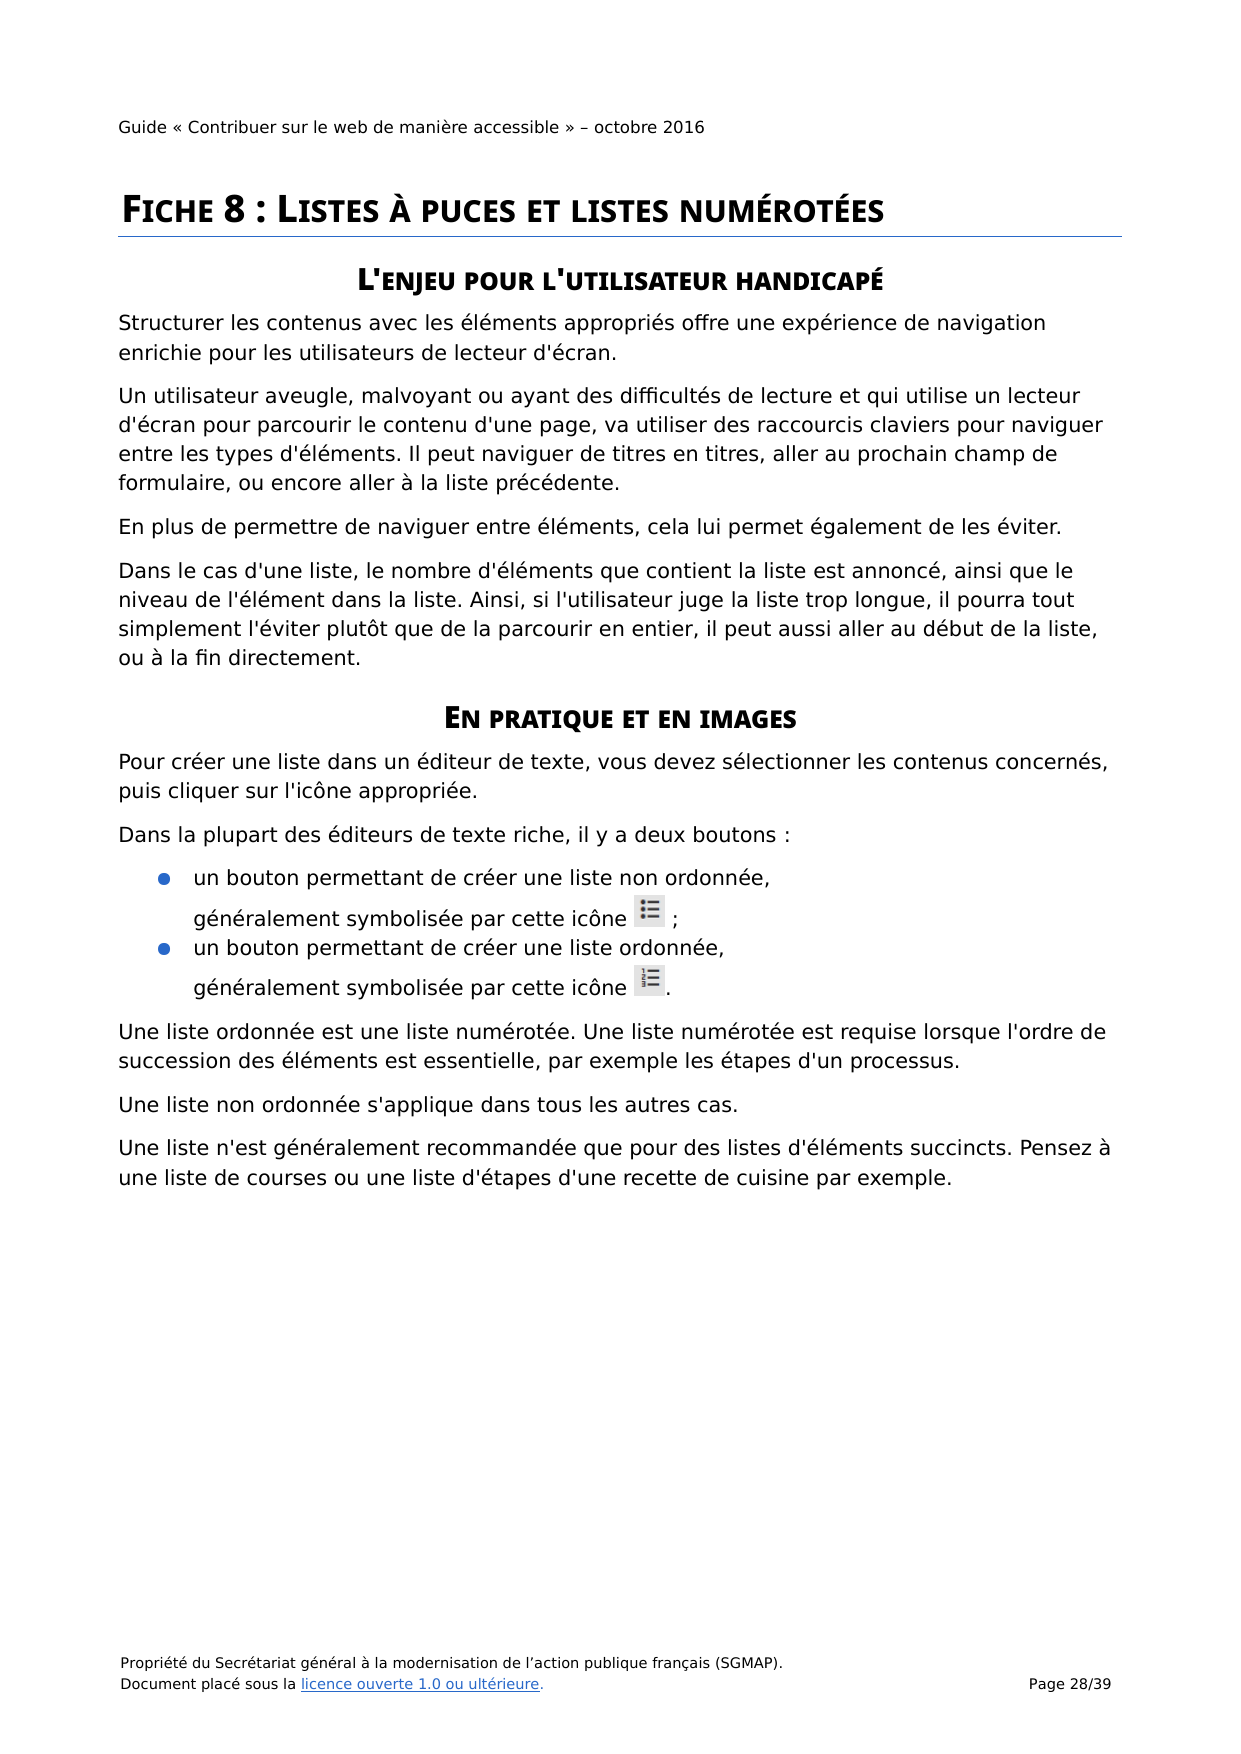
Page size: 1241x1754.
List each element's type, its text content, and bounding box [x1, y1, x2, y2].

text Une liste n'est généralement recommandée que pour des listes d'éléments succincts. Pensez à une liste de courses ou une liste d'étapes d'une recette de cuisine par exemple. [118, 1136, 1122, 1190]
picture [634, 895, 665, 927]
text Une liste non ordonnée s'applique dans tous les autres cas. [118, 1093, 1122, 1117]
subtitle L'enjeu pour l'utilisateur handicapé [118, 257, 1122, 299]
text Pour créer une liste dans un éditeur de texte, vous devez sélectionner les contenus concernés, puis cliquer sur l'icône appropriée. [118, 750, 1122, 803]
list un bouton permettant de créer une liste ordonnée, généralement symbolisée par cette icône . [156, 936, 1122, 1001]
subtitle En pratique et en images [118, 696, 1122, 737]
text Une liste ordonnée est une liste numérotée. Une liste numérotée est requise lorsque l'ordre de succession des éléments est essentielle, par exemple les étapes d'un processus. [118, 1020, 1122, 1073]
text Dans le cas d'une liste, le nombre d'éléments que contient la liste est annoncé, ainsi que le niveau de l'élément dans la liste. Ainsi, si l'utilisateur juge la liste trop longue, il pourra tout simplement l'éviter plutôt que de la parcourir en entier, il peut aussi aller au début de la liste, ou à la fin directement. [118, 559, 1122, 670]
picture [634, 965, 665, 996]
text Un utilisateur aveugle, malvoyant ou ayant des difficultés de lecture et qui utilise un lecteur d'écran pour parcourir le contenu d'une page, va utiliser des raccourcis claviers pour naviguer entre les types d'éléments. Il peut naviguer de titres en titres, aller au prochain champ de formulaire, ou encore aller à la liste précédente. [118, 384, 1122, 496]
list un bouton permettant de créer une liste non ordonnée, généralement symbolisée par cette icône ; [156, 866, 1122, 931]
text Structurer les contenus avec les éléments appropriés offre une expérience de navigation enrichie pour les utilisateurs de lecteur d'écran. [118, 311, 1122, 365]
subtitle Fiche 8 : Listes à puces et listes numérotées [118, 179, 1122, 236]
text En plus de permettre de naviguer entre éléments, cela lui permet également de les éviter. [118, 515, 1122, 539]
text Dans la plupart des éditeurs de texte riche, il y a deux boutons : [118, 823, 1122, 847]
